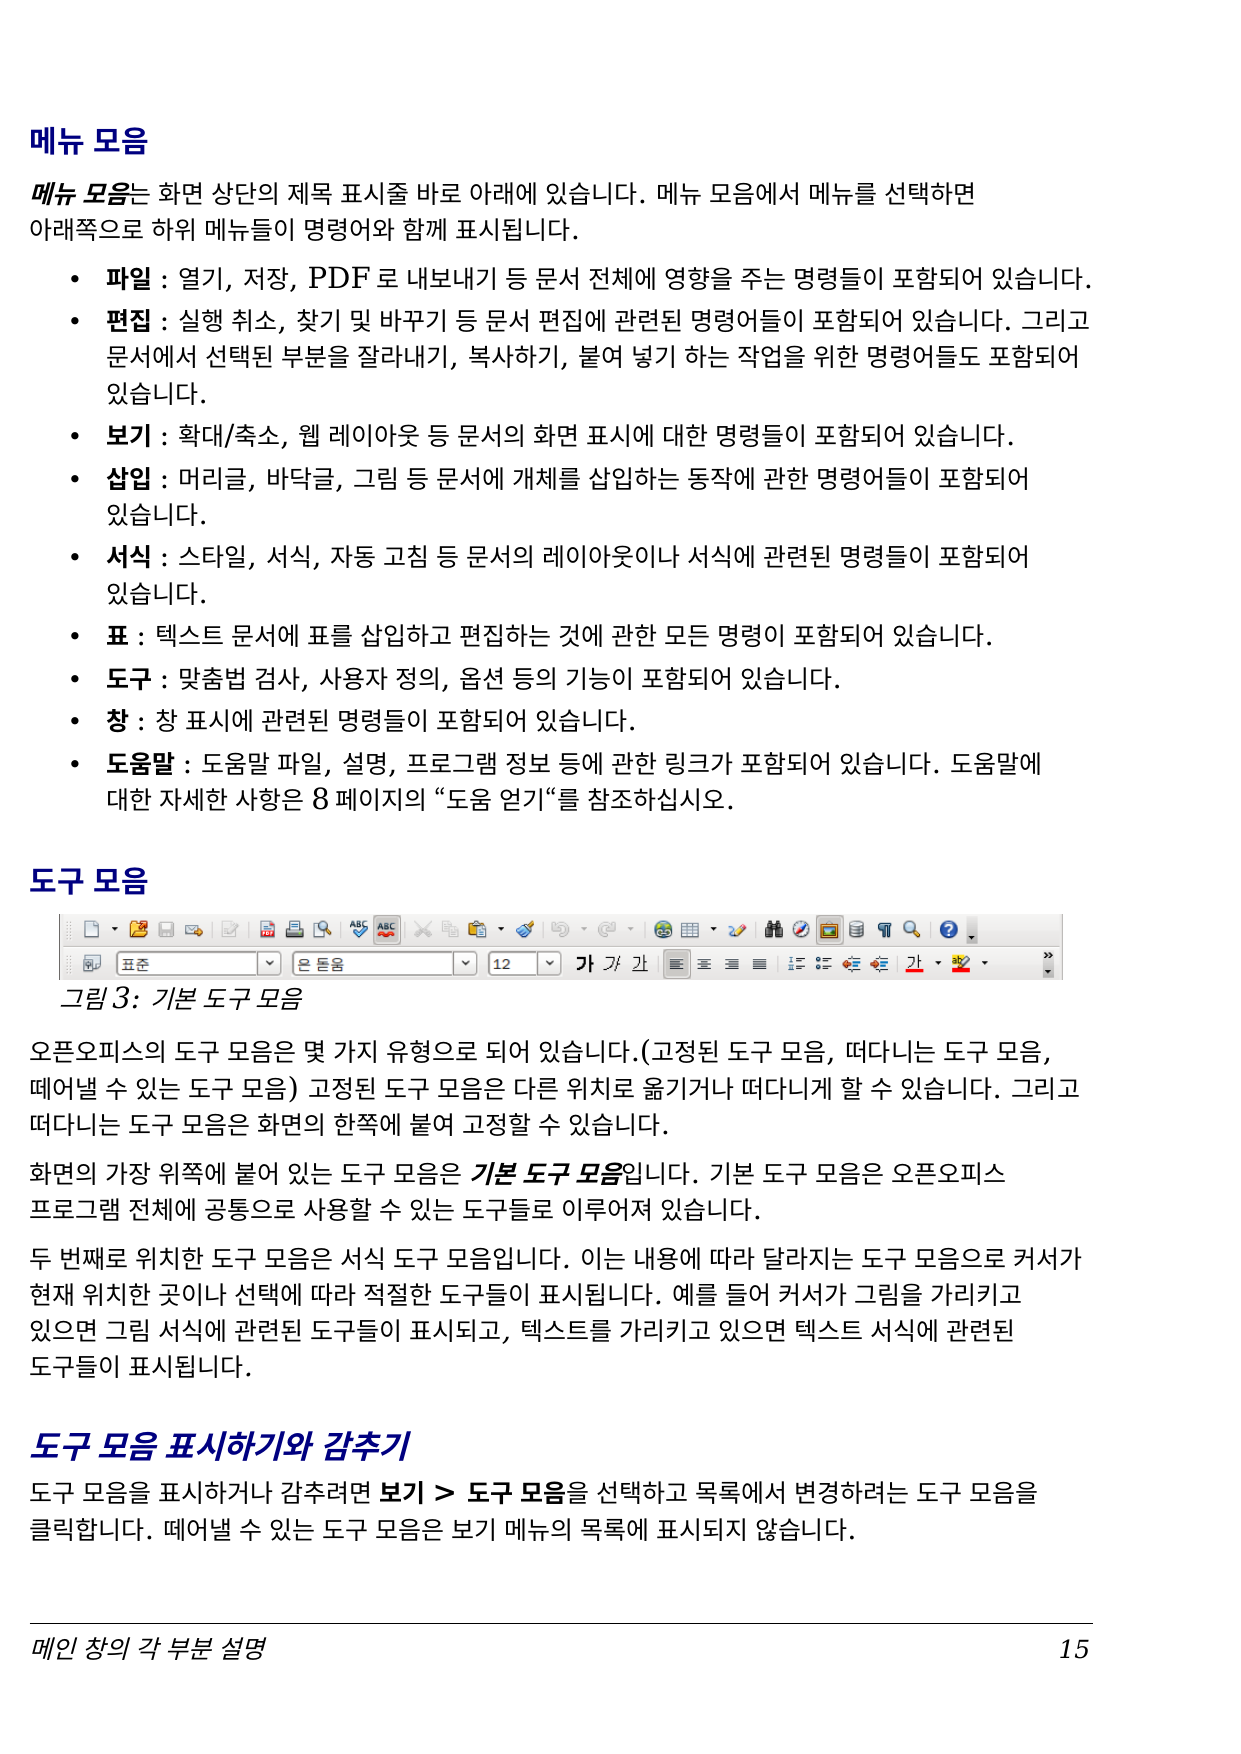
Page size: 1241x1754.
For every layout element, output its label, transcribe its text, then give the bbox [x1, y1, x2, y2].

list 표 : 텍스트 문서에 표를 삽입하고 편집하는 것에 관한 모든 명령이 포함되어 있습니다. [67, 617, 1093, 653]
text 오픈오피스의 도구 모음은 몇 가지 유형으로 되어 있습니다.(고정된 도구 모음, 떠다니는 도구 모음, 떼어낼 수 있는 도구 모음) 고정된 도구 모음은 다른 위치로 옮기거나 떠다니게 할 수 있습니다. 그리고 떠다니는 도구 모음은 화면의 한쪽에 붙여 고정할 수 있습니다. [29, 1033, 1093, 1142]
text 두 번째로 위치한 도구 모음은 서식 도구 모음입니다. 이는 내용에 따라 달라지는 도구 모음으로 커서가 현재 위치한 곳이나 선택에 따라 적절한 도구들이 표시됩니다. 예를 들어 커서가 그림을 가리키고 있으면 그림 서식에 관련된 도구들이 표시되고, 텍스트를 가리키고 있으면 텍스트 서식에 관련된 도구들이 표시됩니다. [29, 1239, 1093, 1384]
text 화면의 가장 위쪽에 붙어 있는 도구 모음은 기본 도구 모음입니다. 기본 도구 모음은 오픈오피스 프로그램 전체에 공통으로 사용할 수 있는 도구들로 이루어져 있습니다. [29, 1154, 1093, 1227]
picture [59, 914, 1063, 980]
text 도구 모음을 표시하거나 감추려면 보기 > 도구 모음을 선택하고 목록에서 변경하려는 도구 모음을 클릭합니다. 떼어낼 수 있는 도구 모음은 보기 메뉴의 목록에 표시되지 않습니다. [29, 1474, 1093, 1546]
text 그림 3: 기본 도구 모음 [59, 980, 1063, 1016]
list 삽입 : 머리글, 바닥글, 그림 등 문서에 개체를 삽입하는 동작에 관한 명령어들이 포함되어 있습니다. [67, 459, 1093, 532]
list 도구 : 맞춤법 검사, 사용자 정의, 옵션 등의 기능이 포함되어 있습니다. [67, 659, 1093, 695]
list 편집 : 실행 취소, 찾기 및 바꾸기 등 문서 편집에 관련된 명령어들이 포함되어 있습니다. 그리고 문서에서 선택된 부분을 잘라내기, 복사하기, 붙여 넣기 하는 작업을 위한 명령어들도 포함되어 있습니다. [67, 302, 1093, 410]
list 창 : 창 표시에 관련된 명령들이 포함되어 있습니다. [67, 702, 1093, 738]
list 서식 : 스타일, 서식, 자동 고침 등 문서의 레이아웃이나 서식에 관련된 명령들이 포함되어 있습니다. [67, 538, 1093, 610]
subtitle 도구 모음 [29, 858, 1093, 902]
text 메뉴 모음는 화면 상단의 제목 표시줄 바로 아래에 있습니다. 메뉴 모음에서 메뉴를 선택하면 아래쪽으로 하위 메뉴들이 명령어와 함께 표시됩니다. [29, 174, 1093, 247]
list 도움말 : 도움말 파일, 설명, 프로그램 정보 등에 관한 링크가 포함되어 있습니다. 도움말에 대한 자세한 사항은 9페이지의 “도움 얻기“를 참조하십시오. [67, 744, 1093, 817]
subtitle 도구 모음 표시하기와 감추기 [29, 1422, 1093, 1468]
subtitle 메뉴 모음 [29, 118, 1093, 162]
list 보기 : 확대/축소, 웹 레이아웃 등 문서의 화면 표시에 대한 명령들이 포함되어 있습니다. [67, 417, 1093, 453]
list 파일 : 열기, 저장, PDF로 내보내기 등 문서 전체에 영향을 주는 명령들이 포함되어 있습니다. [67, 259, 1093, 295]
